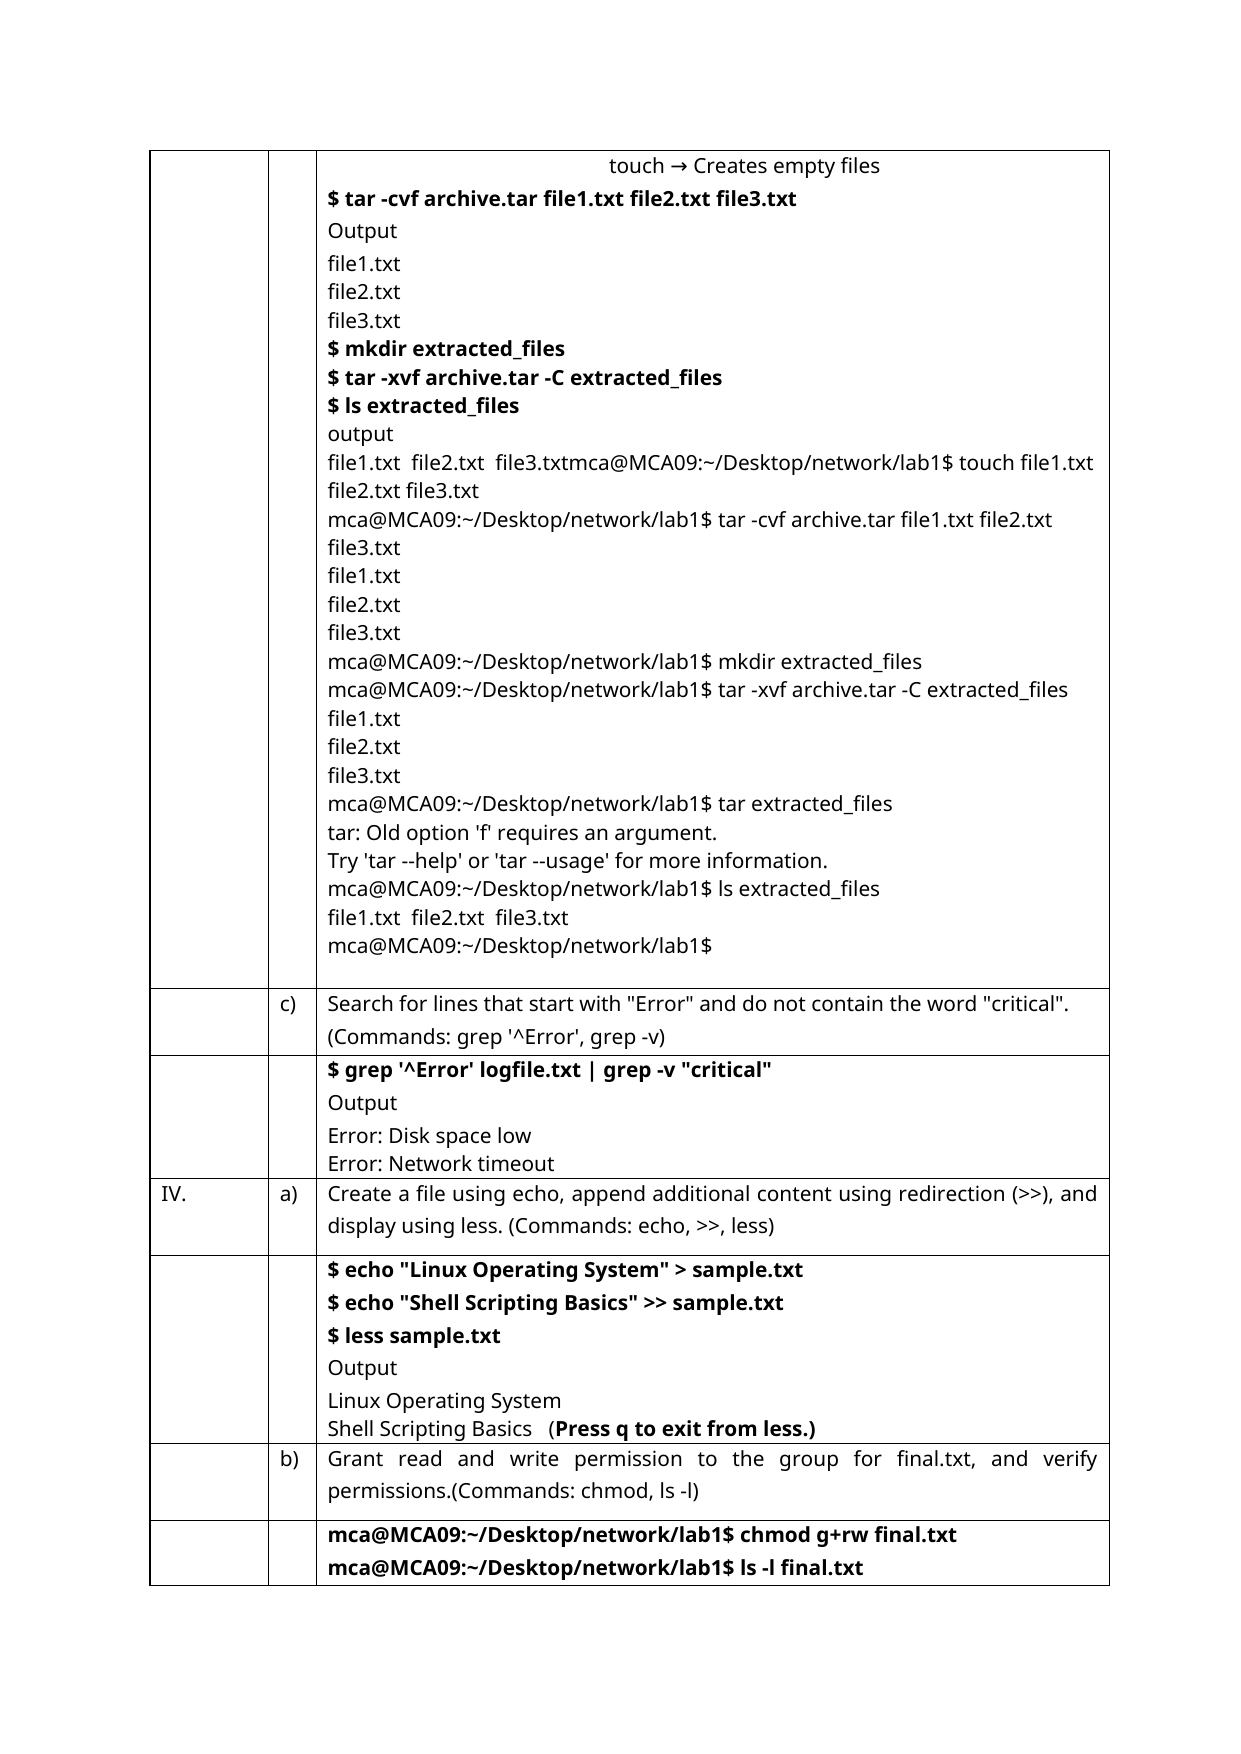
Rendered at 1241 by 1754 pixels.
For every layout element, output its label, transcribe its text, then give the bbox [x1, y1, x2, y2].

table_cell a) [269, 1179, 316, 1254]
table_cell c) [269, 989, 316, 1054]
table_cell Search for lines that start with "Error" and do not contain the word "critical". (Commands: grep '^Error', grep -v) [317, 989, 1109, 1054]
table_cell [269, 151, 316, 988]
table_cell touch → Creates empty files $ tar -cvf archive.tar file1.txt file2.txt file3.txt Output file1.txt file2.txt file3.txt $ mkdir extracted_files $ tar -xvf archive.tar -C extracted_files $ ls extracted_files output file1.txt file2.txt file3.txtmca@MCA09:~/Desktop/network/lab1$ touch file1.txt file2.txt file3.txt mca@MCA09:~/Desktop/network/lab1$ tar -cvf archive.tar file1.txt file2.txt file3.txt file1.txt file2.txt file3.txt mca@MCA09:~/Desktop/network/lab1$ mkdir extracted_files mca@MCA09:~/Desktop/network/lab1$ tar -xvf archive.tar -C extracted_files file1.txt file2.txt file3.txt mca@MCA09:~/Desktop/network/lab1$ tar extracted_files tar: Old option 'f' requires an argument. Try 'tar --help' or 'tar --usage' for more information. mca@MCA09:~/Desktop/network/lab1$ ls extracted_files file1.txt file2.txt file3.txt mca@MCA09:~/Desktop/network/lab1$ [317, 151, 1109, 988]
table_cell Create a file using echo, append additional content using redirection (>>), and display using less. (Commands: echo, >>, less) [317, 1179, 1109, 1254]
table_cell $ grep '^Error' logfile.txt | grep -v "critical" Output Error: Disk space low Error: Network timeout [317, 1056, 1109, 1178]
table_cell [151, 1056, 268, 1178]
table_cell [151, 989, 268, 1054]
table_cell [151, 151, 268, 988]
table_cell [151, 1444, 268, 1519]
table_cell IV. [151, 1179, 268, 1254]
table_cell mca@MCA09:~/Desktop/network/lab1$ chmod g+rw final.txt mca@MCA09:~/Desktop/network/lab1$ ls -l final.txt [317, 1521, 1109, 1585]
table_cell $ echo "Linux Operating System" > sample.txt $ echo "Shell Scripting Basics" >> sample.txt $ less sample.txt Output Linux Operating System Shell Scripting Basics (Press q to exit from less.) [317, 1256, 1109, 1443]
table_cell [151, 1521, 268, 1585]
table_cell [269, 1521, 316, 1585]
table_cell [269, 1056, 316, 1178]
table_cell [151, 1256, 268, 1443]
table_cell Grant read and write permission to the group for final.txt, and verify permissions.(Commands: chmod, ls -l) [317, 1444, 1109, 1519]
table_cell [269, 1256, 316, 1443]
table_cell b) [269, 1444, 316, 1519]
